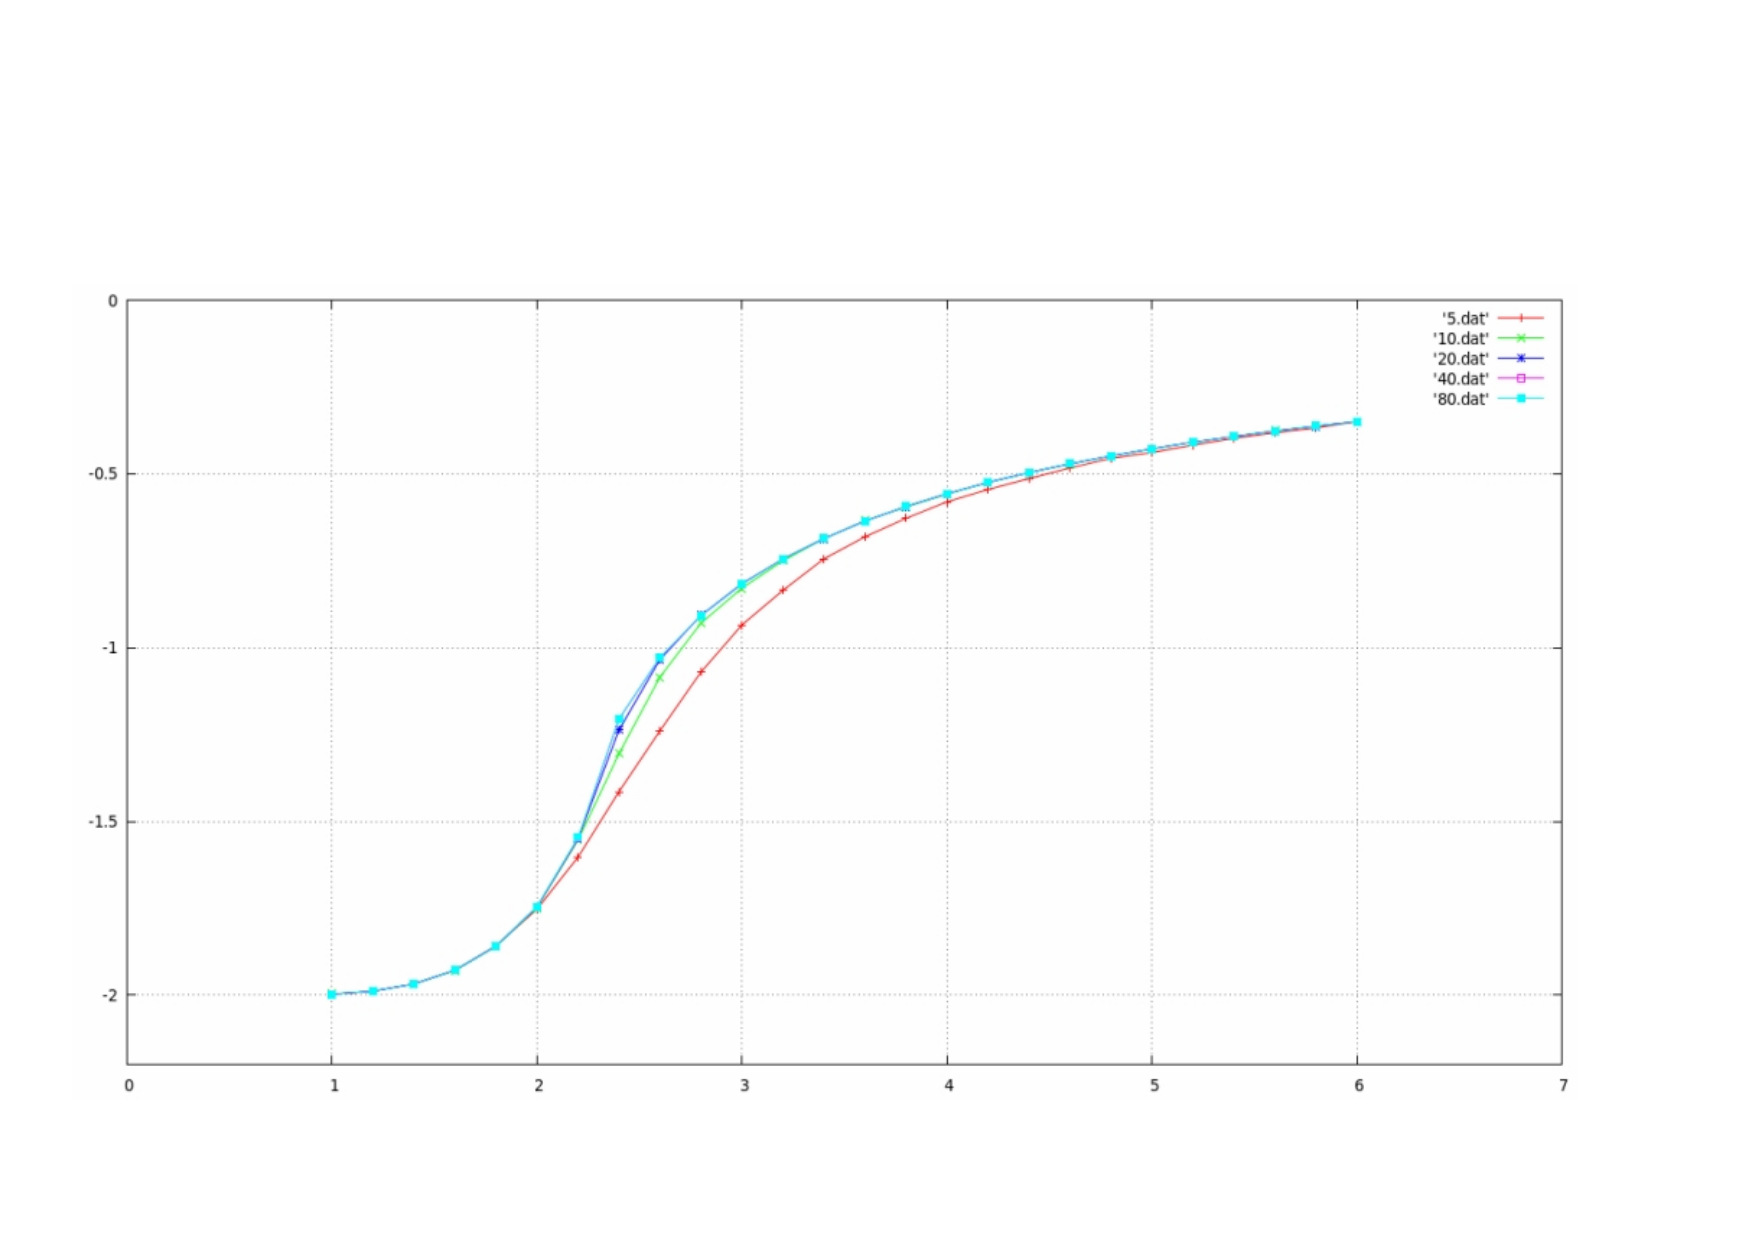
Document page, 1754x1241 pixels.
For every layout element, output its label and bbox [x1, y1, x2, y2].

picture [71, 284, 1579, 1100]
